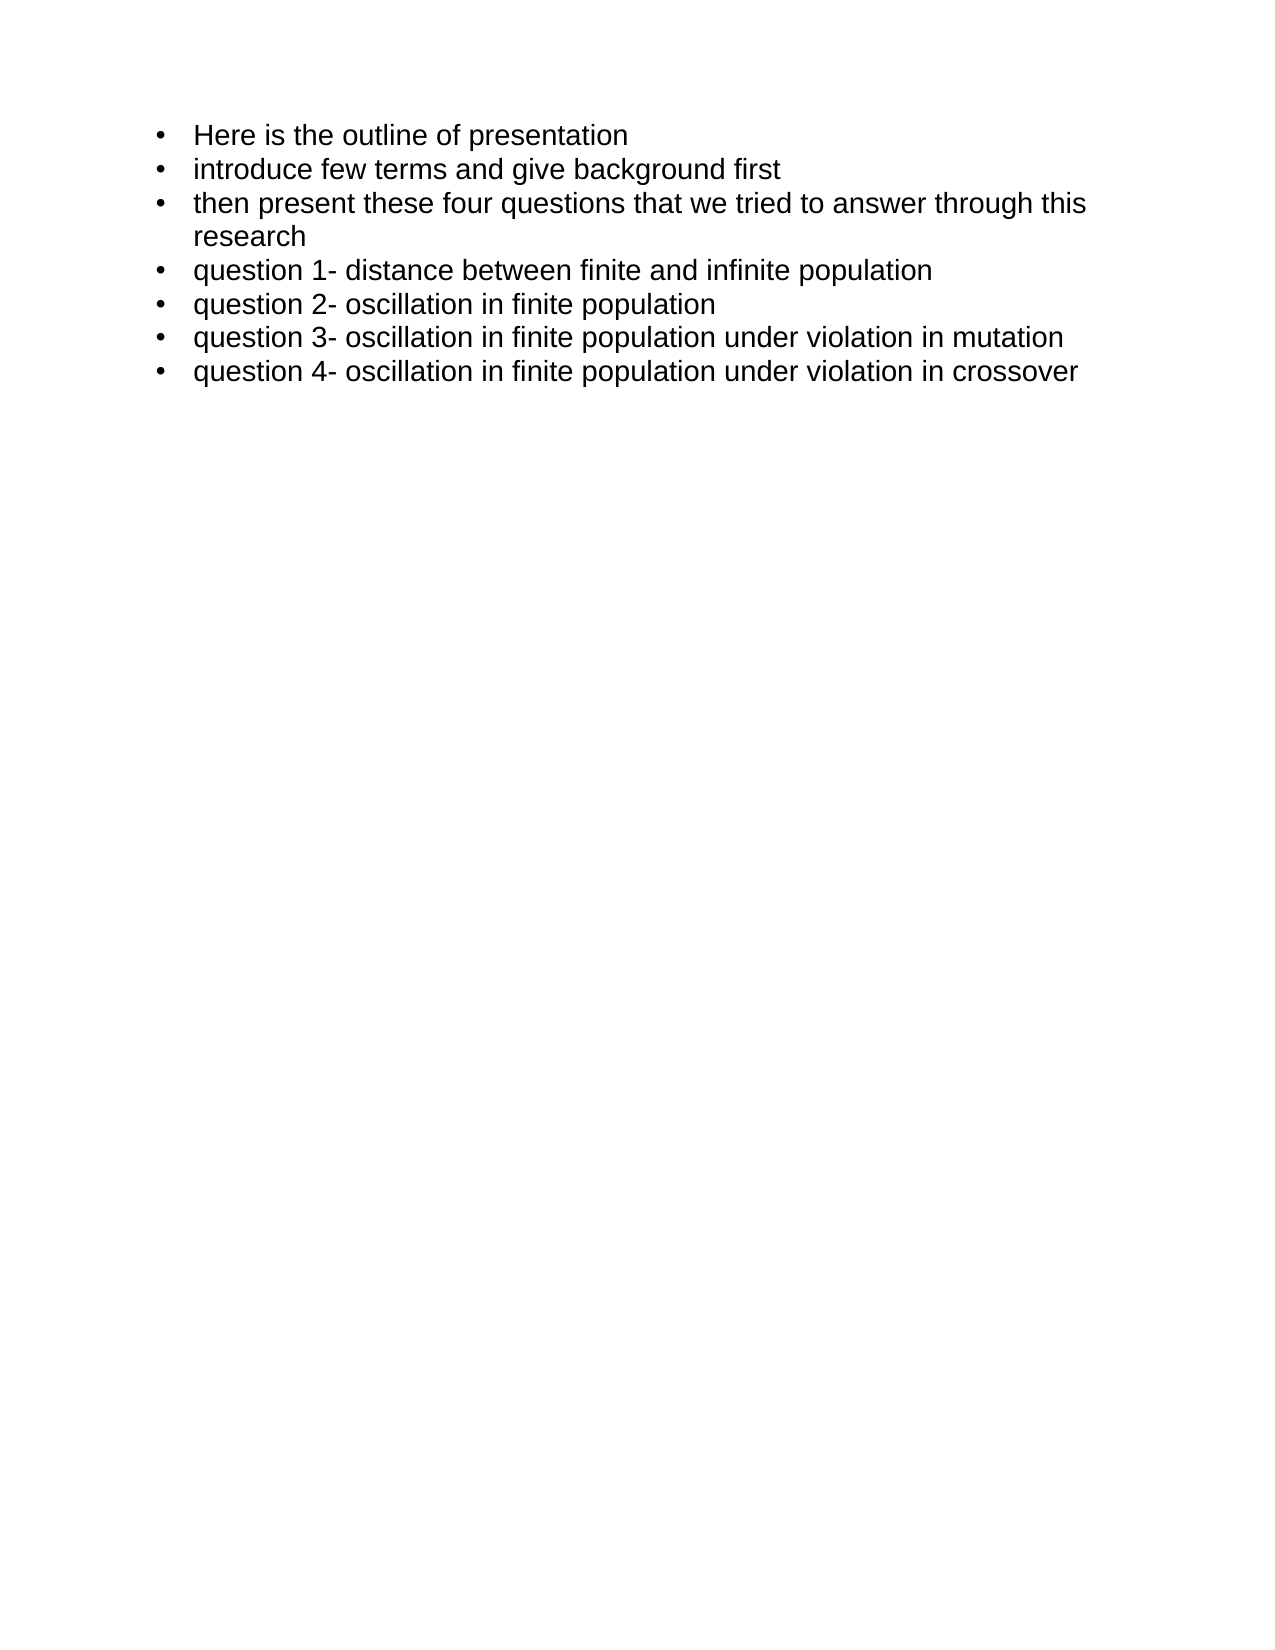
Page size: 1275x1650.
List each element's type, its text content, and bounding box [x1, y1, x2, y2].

list question 4- oscillation in finite population under violation in crossover [156, 354, 1157, 388]
list question 1- distance between finite and infinite population [156, 253, 1157, 287]
list Here is the outline of presentation [156, 118, 1157, 152]
list then present these four questions that we tried to answer through this research [156, 186, 1157, 253]
list introduce few terms and give background first [156, 152, 1157, 186]
list question 3- oscillation in finite population under violation in mutation [156, 320, 1157, 354]
list question 2- oscillation in finite population [156, 287, 1157, 320]
